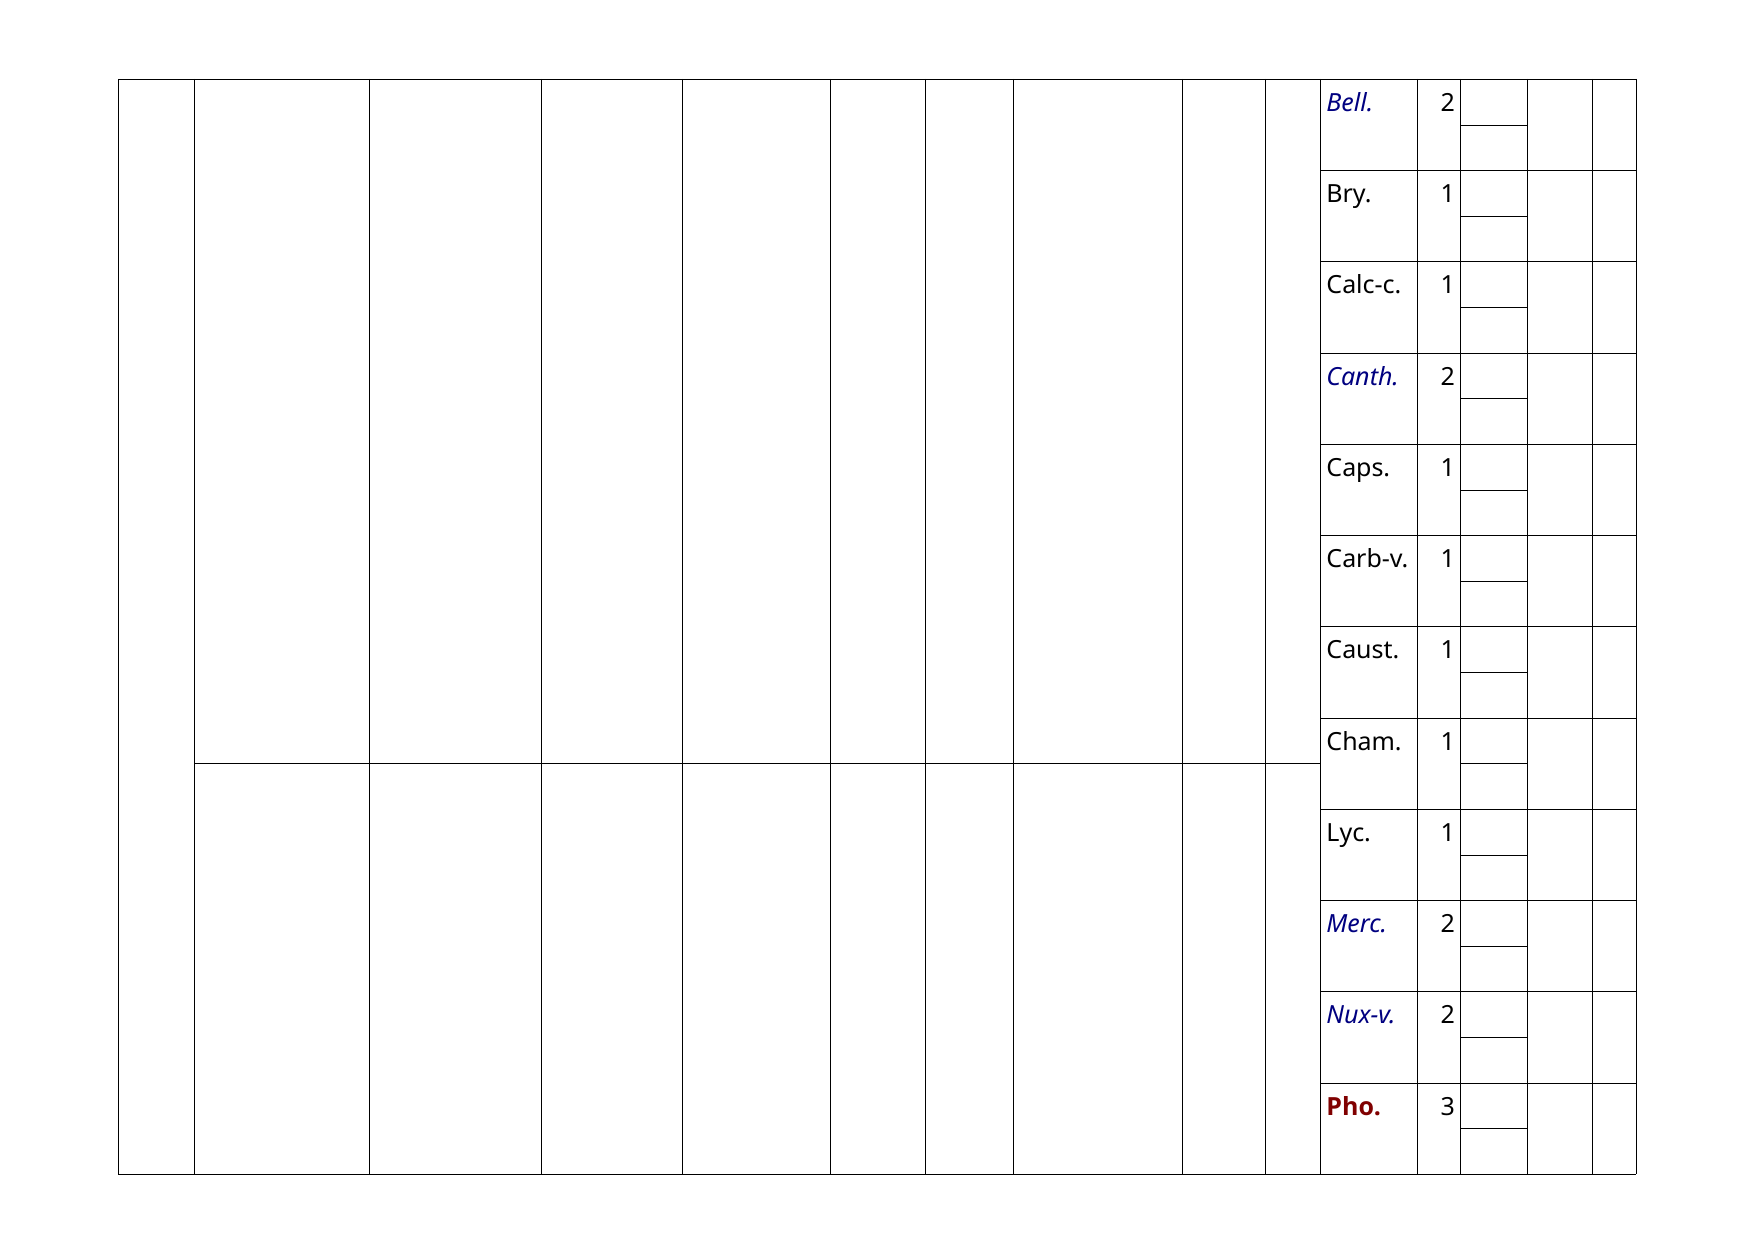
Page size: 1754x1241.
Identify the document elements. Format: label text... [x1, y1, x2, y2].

table_cell [1593, 719, 1636, 809]
table_cell [1461, 262, 1527, 307]
table_cell [370, 764, 541, 1174]
table_cell [1593, 1084, 1636, 1174]
table_cell 2 [1418, 901, 1460, 991]
table_cell [1266, 80, 1320, 763]
table_cell [1014, 764, 1182, 1174]
table_cell [1593, 810, 1636, 900]
table_cell [1593, 171, 1636, 261]
table_cell [1461, 673, 1527, 718]
table_cell [1593, 262, 1636, 353]
table_cell 1 [1418, 627, 1460, 718]
table_cell [1528, 354, 1592, 444]
table_cell [1461, 856, 1527, 900]
table_cell [926, 764, 1013, 1174]
table_cell [1266, 764, 1320, 1174]
table_cell Merc. [1321, 901, 1417, 991]
table_cell [1461, 126, 1527, 170]
table_cell [1528, 992, 1592, 1083]
table_cell [1528, 536, 1592, 626]
table_cell Pho. [1321, 1084, 1417, 1174]
table_cell Carb-v. [1321, 536, 1417, 626]
table_cell 1 [1418, 445, 1460, 535]
table_cell [1461, 491, 1527, 535]
table_cell [1528, 262, 1592, 353]
table_cell 2 [1418, 80, 1460, 170]
table_cell Cham. [1321, 719, 1417, 809]
table_cell [1528, 719, 1592, 809]
table_cell [1593, 627, 1636, 718]
table_cell [1461, 627, 1527, 672]
table_cell [1461, 582, 1527, 626]
table_cell [1593, 901, 1636, 991]
table_cell 1 [1418, 810, 1460, 900]
table_cell [683, 764, 830, 1174]
table_cell [1528, 445, 1592, 535]
table_cell [1461, 810, 1527, 854]
table_cell [1461, 1129, 1527, 1174]
table_cell [1461, 536, 1527, 581]
table_cell 1 [1418, 536, 1460, 626]
table_cell [542, 80, 682, 763]
table_cell [1461, 719, 1527, 763]
table_cell [831, 80, 925, 763]
table_cell [1183, 80, 1265, 763]
table_cell [1528, 810, 1592, 900]
table_cell 3 [1418, 1084, 1460, 1174]
table_cell 1 [1418, 262, 1460, 353]
table_cell [370, 80, 541, 763]
table_cell 1 [1418, 171, 1460, 261]
table_cell [1014, 80, 1182, 763]
table_cell [1528, 1084, 1592, 1174]
table_cell [1461, 901, 1527, 946]
table_cell [1461, 171, 1527, 216]
table_cell [1461, 399, 1527, 444]
table_cell [683, 80, 830, 763]
table_cell [195, 80, 369, 763]
table_cell 1 [1418, 719, 1460, 809]
table_cell [1461, 308, 1527, 353]
table_cell [1461, 354, 1527, 398]
table_cell [1461, 1038, 1527, 1083]
table_cell [1528, 171, 1592, 261]
table_cell [926, 80, 1013, 763]
table_cell Nux-v. [1321, 992, 1417, 1083]
table_cell [1461, 764, 1527, 809]
table_cell [831, 764, 925, 1174]
table_cell [1461, 1084, 1527, 1128]
table_cell [1593, 536, 1636, 626]
table_cell [119, 80, 194, 1174]
table_cell [1461, 80, 1527, 124]
table_cell [1183, 764, 1265, 1174]
table_cell Canth. [1321, 354, 1417, 444]
table_cell [542, 764, 682, 1174]
table_cell [1461, 445, 1527, 489]
table_cell 2 [1418, 354, 1460, 444]
table_cell Calc-c. [1321, 262, 1417, 353]
table_cell [195, 764, 369, 1174]
table_cell Caust. [1321, 627, 1417, 718]
table_cell [1528, 627, 1592, 718]
table_cell [1593, 354, 1636, 444]
table_cell [1461, 992, 1527, 1037]
table_cell [1461, 217, 1527, 261]
table_cell Lyc. [1321, 810, 1417, 900]
table_cell [1593, 445, 1636, 535]
table_cell [1593, 992, 1636, 1083]
table_cell [1528, 80, 1592, 170]
table_cell Bell. [1321, 80, 1417, 170]
table_cell [1528, 901, 1592, 991]
table_cell [1593, 80, 1636, 170]
table_cell [1461, 947, 1527, 991]
table_cell Bry. [1321, 171, 1417, 261]
table_cell 2 [1418, 992, 1460, 1083]
table_cell Caps. [1321, 445, 1417, 535]
